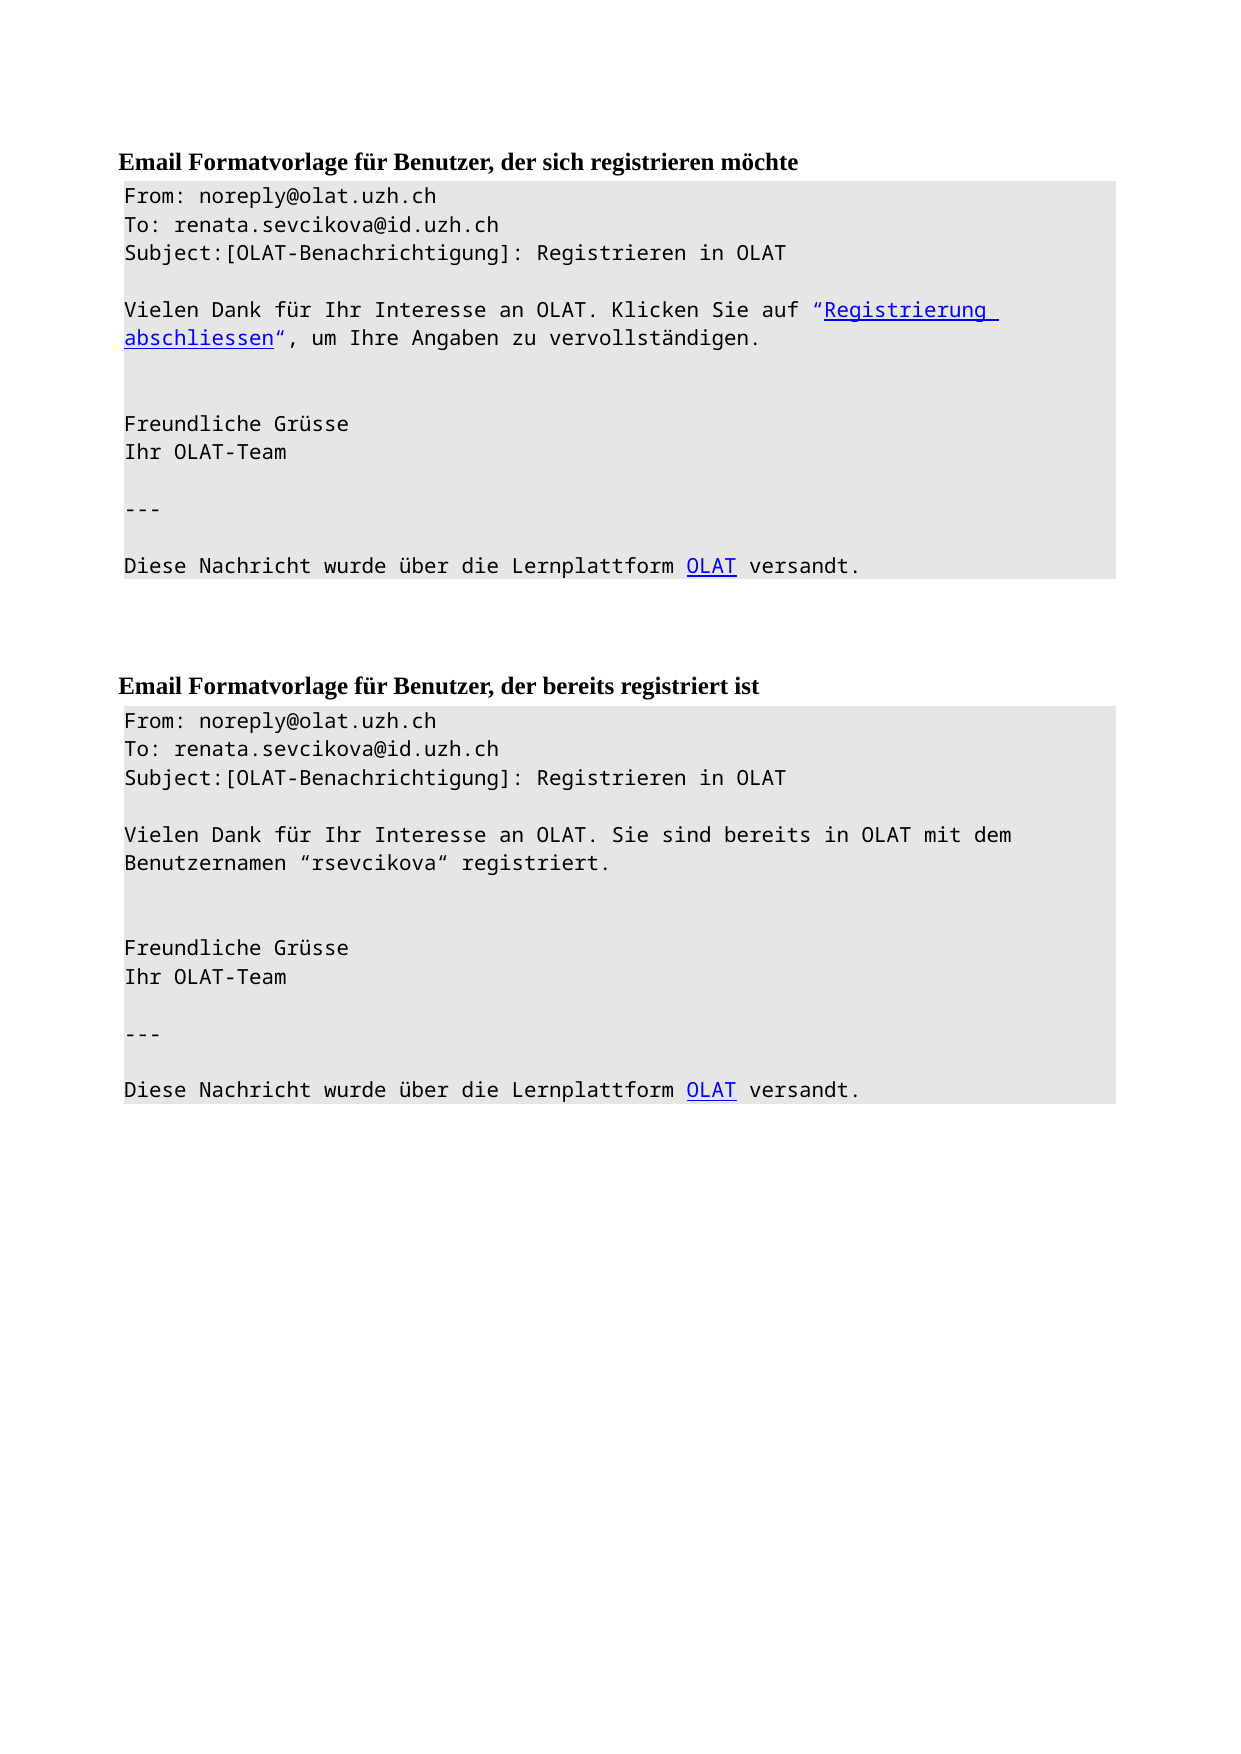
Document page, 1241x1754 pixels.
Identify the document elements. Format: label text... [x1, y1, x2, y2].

table_header From: noreply@olat.uzh.ch To: renata.sevcikova@id.uzh.ch Subject:[OLAT-Benachrichtigung]: Registrieren in OLAT Vielen Dank für Ihr Interesse an OLAT. Klicken Sie auf “Registrierung abschliessen“, um Ihre Angaben zu vervollständigen. Freundliche Grüsse Ihr OLAT-Team --- Diese Nachricht wurde über die Lernplattform OLAT versandt. [118, 176, 1122, 585]
text Email Formatvorlage für Benutzer, der bereits registriert ist [118, 671, 1122, 700]
text Email Formatvorlage für Benutzer, der sich registrieren möchte [118, 147, 1122, 176]
table_header From: noreply@olat.uzh.ch To: renata.sevcikova@id.uzh.ch Subject:[OLAT-Benachrichtigung]: Registrieren in OLAT Vielen Dank für Ihr Interesse an OLAT. Sie sind bereits in OLAT mit dem Benutzernamen “rsevcikova“ registriert. Freundliche Grüsse Ihr OLAT-Team --- Diese Nachricht wurde über die Lernplattform OLAT versandt. [118, 700, 1122, 1110]
